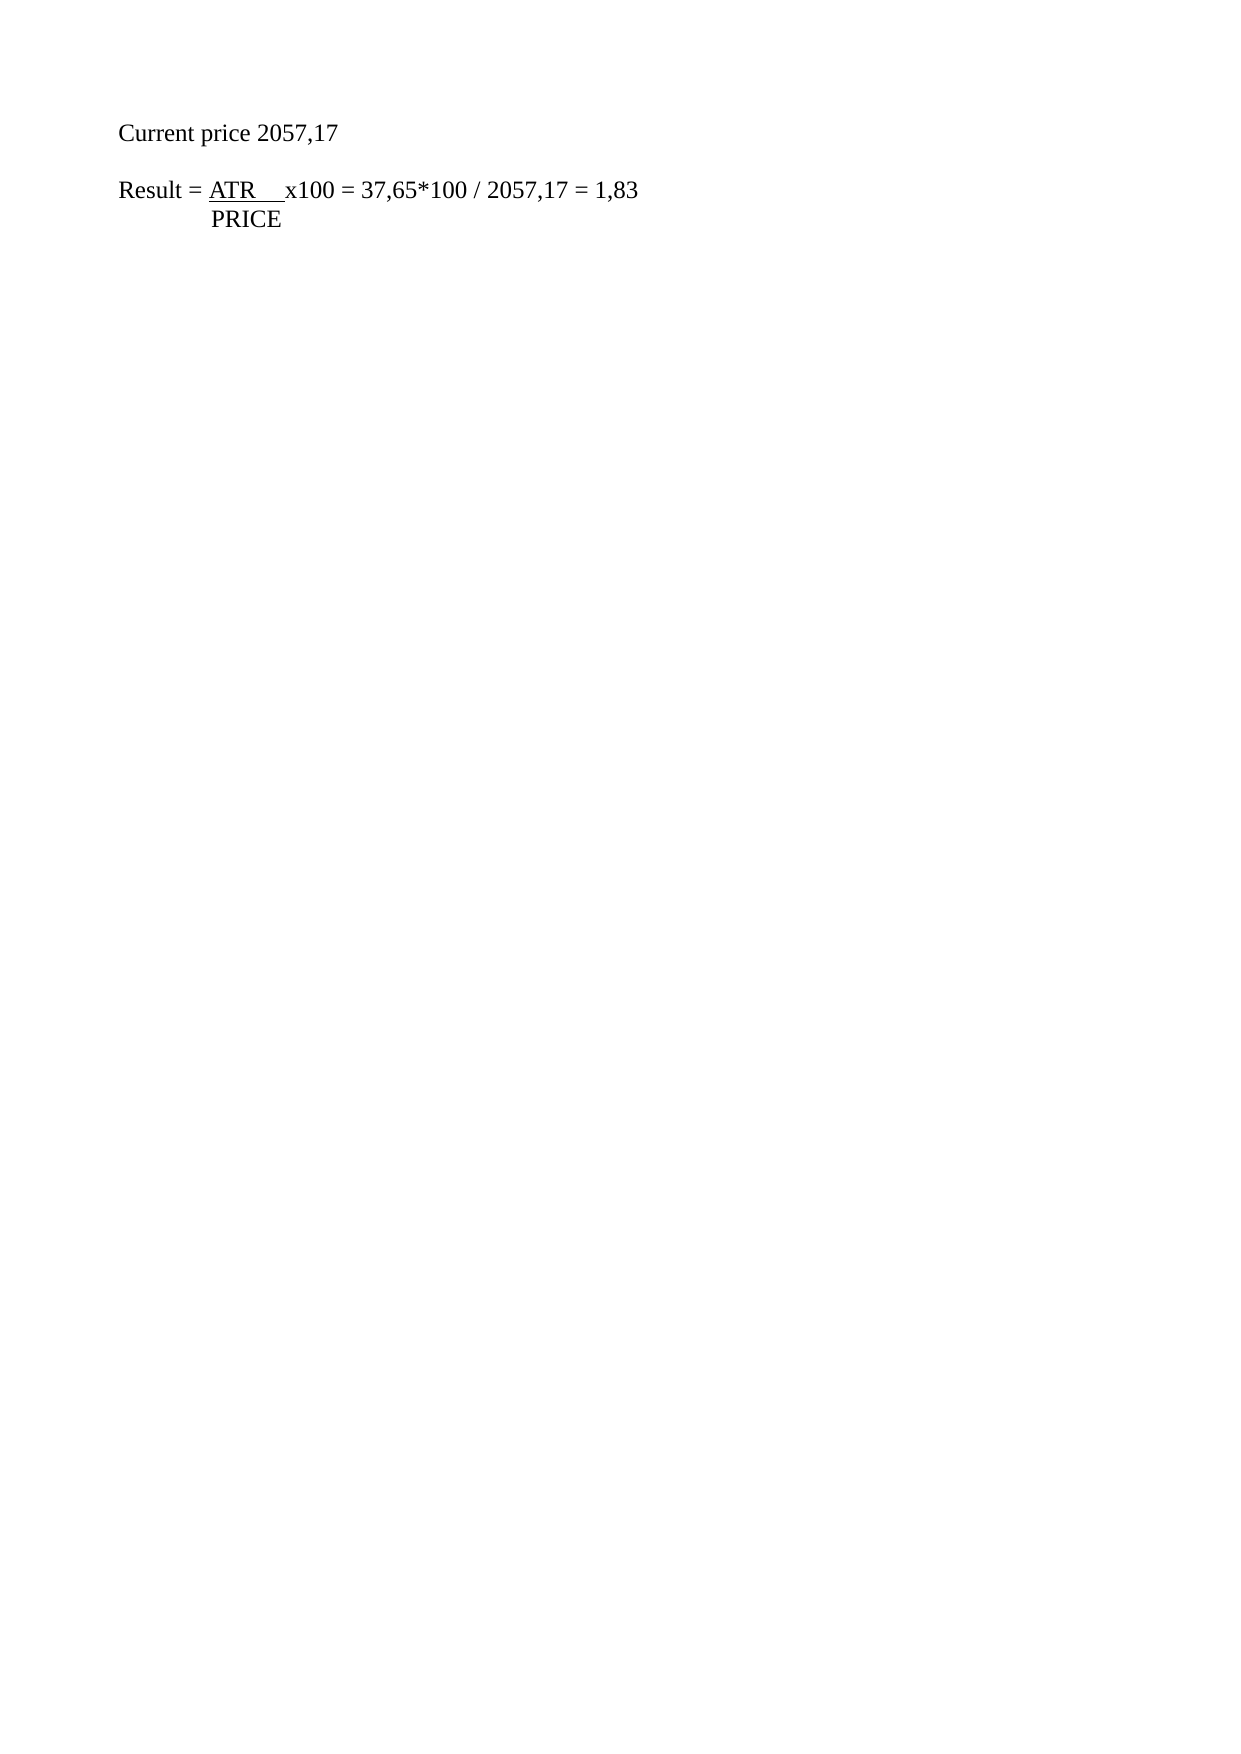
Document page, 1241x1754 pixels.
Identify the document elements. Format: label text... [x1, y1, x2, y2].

text Current price 2057,17 [118, 118, 1122, 147]
text PRICE [118, 204, 1122, 233]
text Result = ATR x100 = 37,65*100 / 2057,17 = 1,83 [118, 176, 1122, 204]
